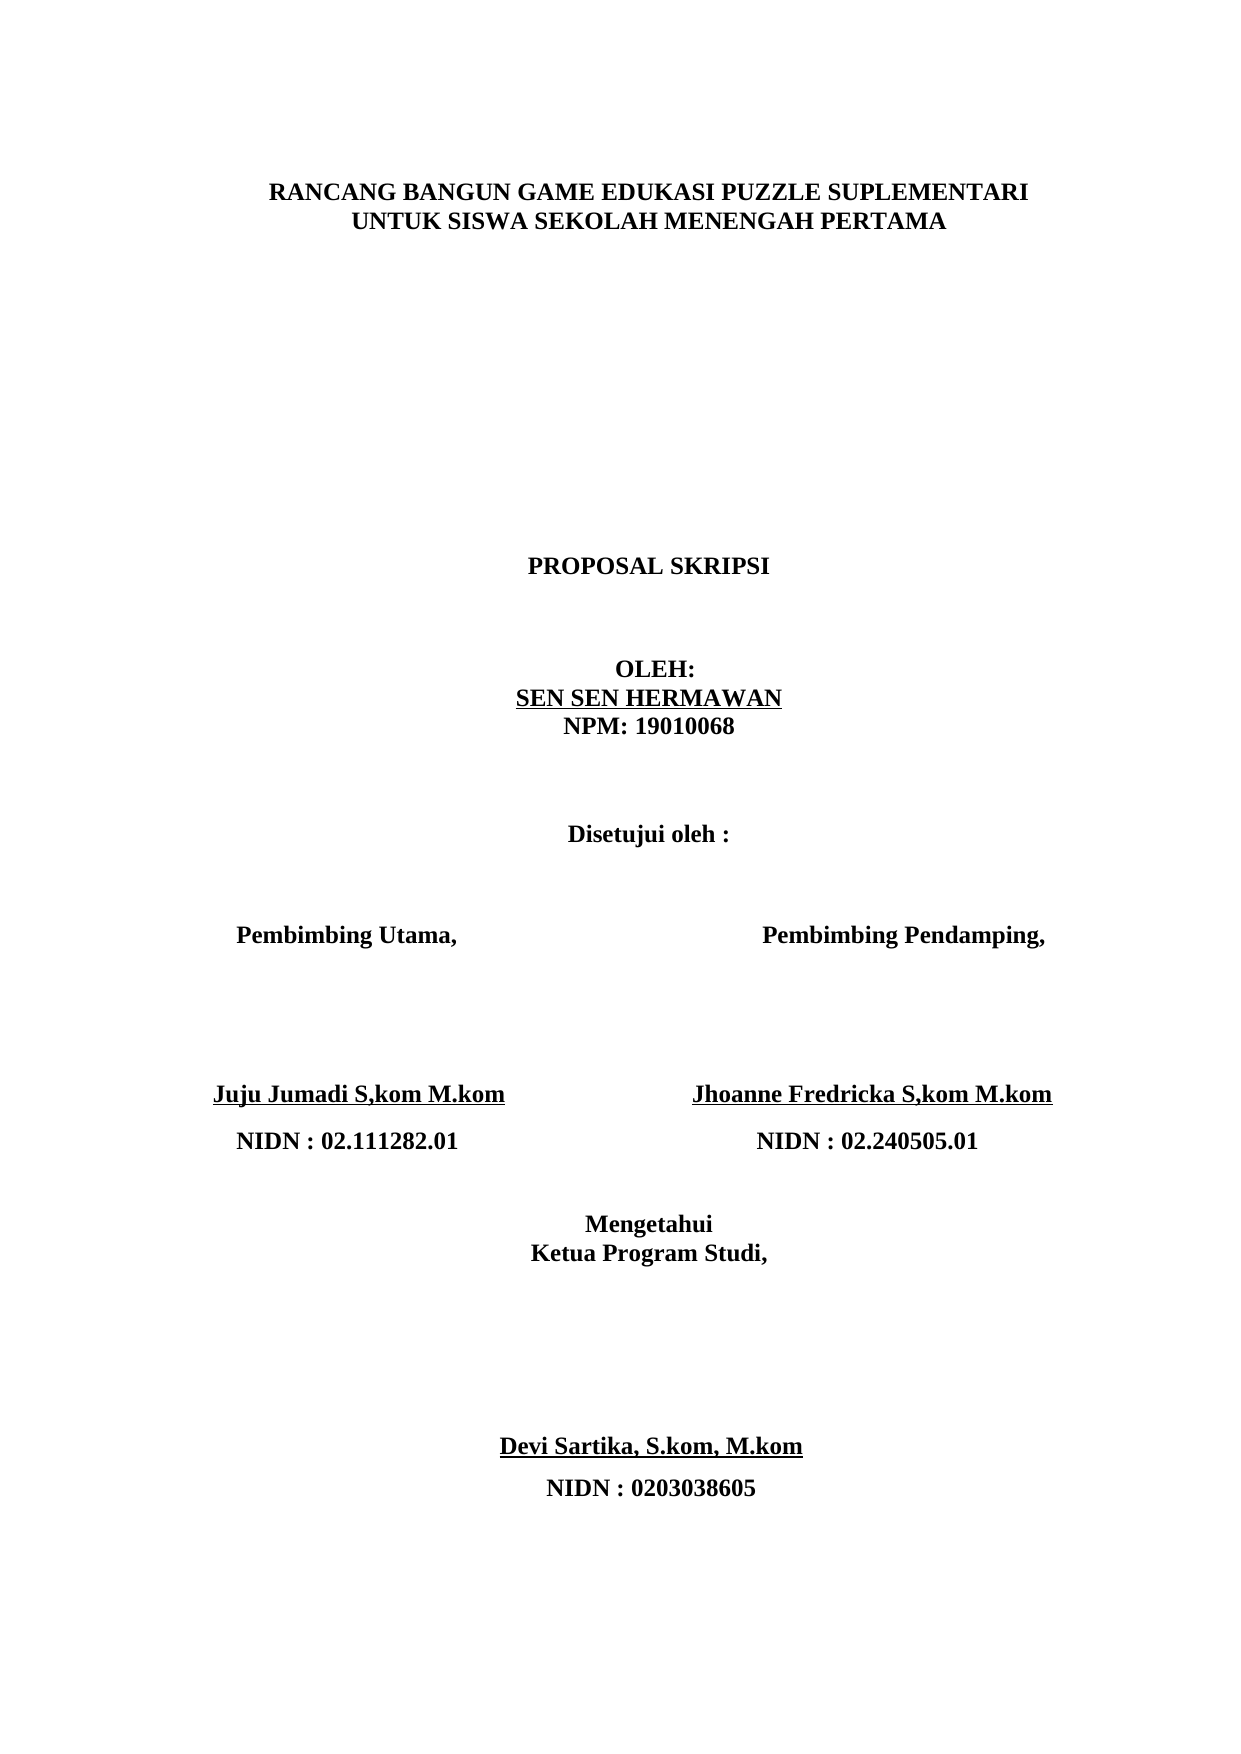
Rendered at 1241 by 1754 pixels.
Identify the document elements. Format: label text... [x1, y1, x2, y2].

subtitle Devi Sartika, S.kom, M.kom [240, 1431, 1062, 1460]
text NIDN : 02.111282.01 NIDN : 02.240505.01 [236, 1126, 1062, 1155]
text OLEH: [236, 654, 1062, 683]
text RANCANG BANGUN GAME EDUKASI PUZZLE SUPLEMENTARI UNTUK SISWA SEKOLAH MENENGAH PERTAMA [236, 177, 1062, 234]
subtitle SEN SEN HERMAWAN [236, 683, 1062, 711]
text Pembimbing Utama, Pembimbing Pendamping, [236, 920, 1062, 949]
text Juju Jumadi S,kom M.kom Jhoanne Fredricka S,kom M.kom [213, 1079, 1063, 1108]
subtitle NIDN : 0203038605 [240, 1473, 1062, 1501]
text Disetujui oleh : [236, 819, 1062, 848]
subtitle NPM: 19010068 [236, 711, 1062, 740]
text Mengetahui [236, 1209, 1062, 1238]
text Ketua Program Studi, [236, 1238, 1062, 1266]
subtitle PROPOSAL SKRIPSI [236, 551, 1062, 608]
